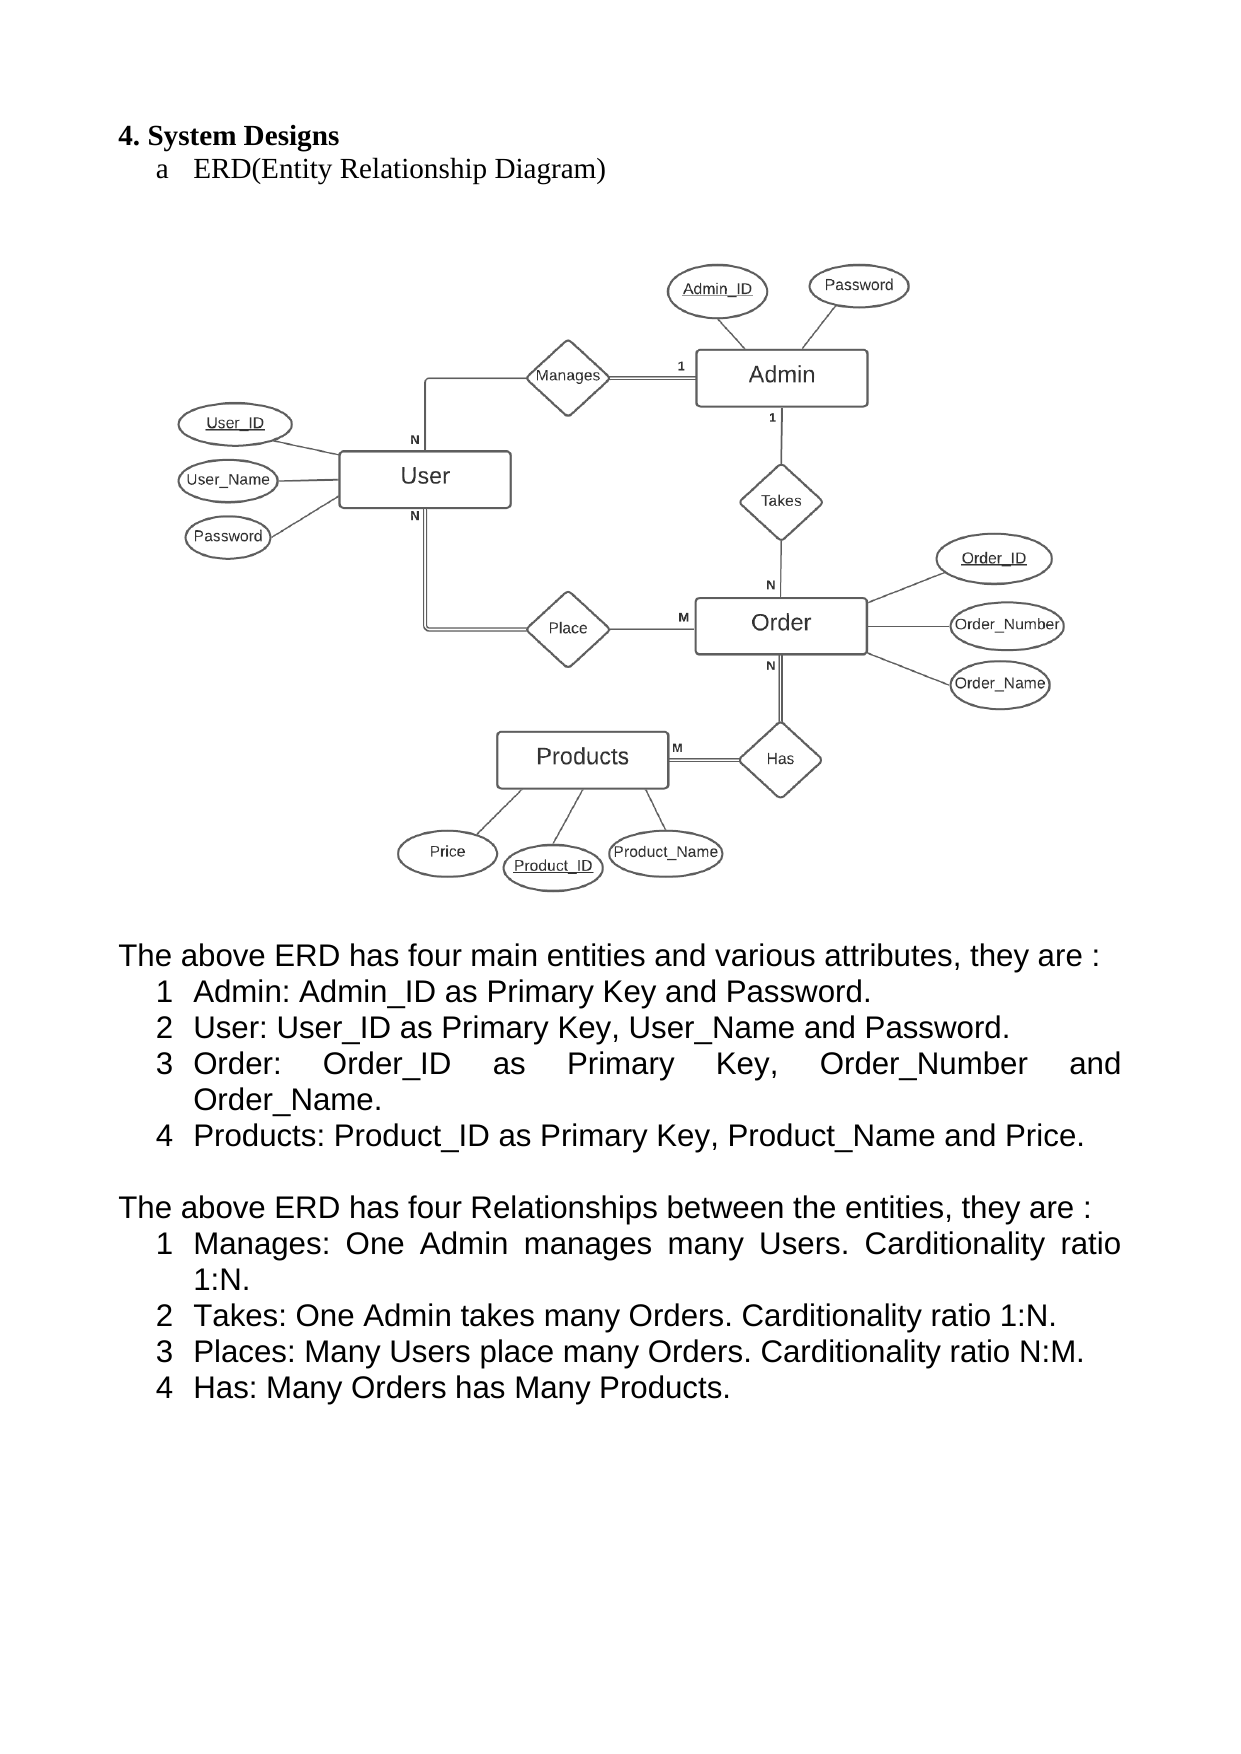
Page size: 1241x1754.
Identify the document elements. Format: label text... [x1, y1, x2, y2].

text The above ERD has four main entities and various attributes, they are : [118, 938, 1122, 973]
list Manages: One Admin manages many Users. Carditionality ratio 1:N. [156, 1225, 1122, 1297]
text 4. System Designs [118, 118, 1122, 152]
list ERD(Entity Relationship Diagram) [156, 152, 1122, 185]
list Products: Product_ID as Primary Key, Product_Name and Price. [156, 1117, 1122, 1153]
list Admin: Admin_ID as Primary Key and Password. [156, 973, 1122, 1009]
list Takes: One Admin takes many Orders. Carditionality ratio 1:N. [156, 1297, 1122, 1333]
list User: User_ID as Primary Key, User_Name and Password. [156, 1009, 1122, 1045]
list Places: Many Users place many Orders. Carditionality ratio N:M. [156, 1333, 1122, 1369]
list Order: Order_ID as Primary Key, Order_Number and Order_Name. [156, 1045, 1122, 1117]
list Has: Many Orders has Many Products. [156, 1369, 1122, 1405]
text The above ERD has four Relationships between the entities, they are : [118, 1189, 1122, 1225]
picture [118, 218, 1123, 938]
